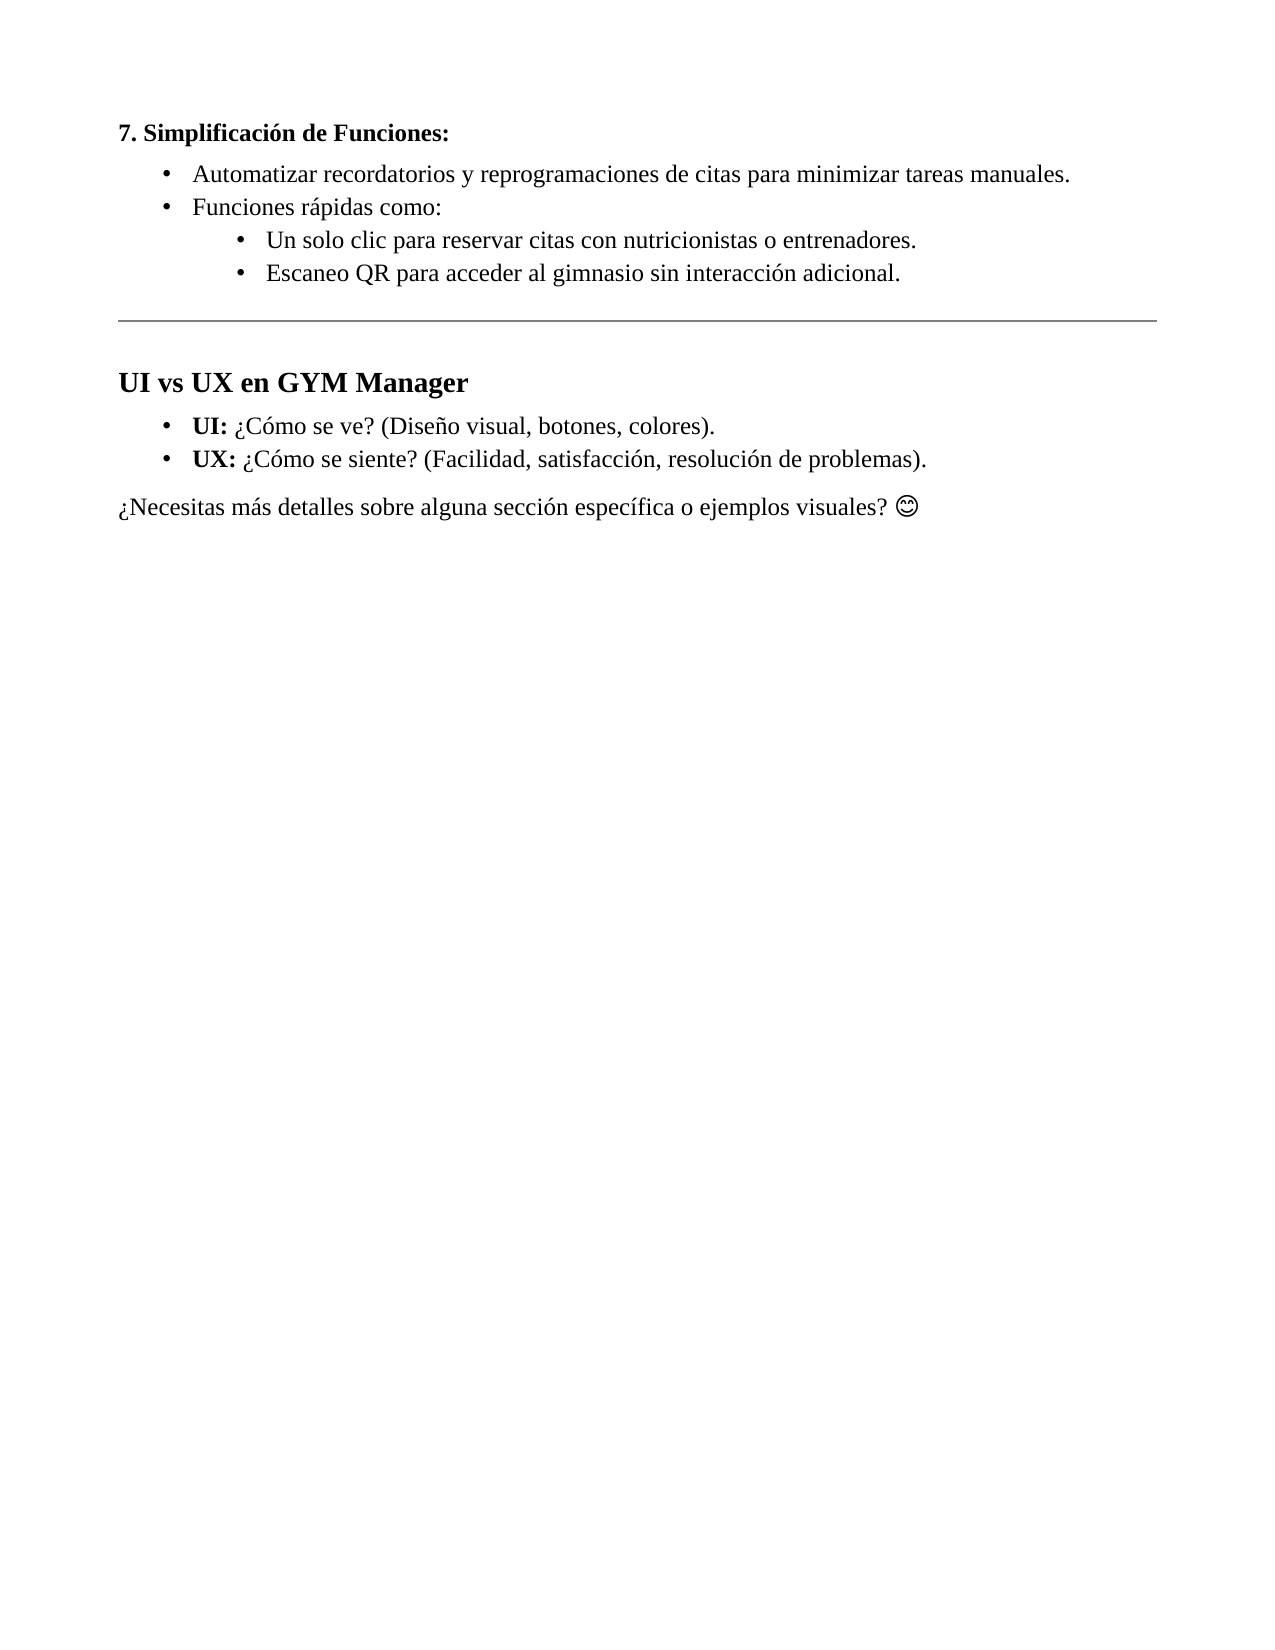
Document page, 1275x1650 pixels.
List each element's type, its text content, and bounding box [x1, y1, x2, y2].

list Escaneo QR para acceder al gimnasio sin interacción adicional. [236, 258, 1157, 287]
list UI: ¿Cómo se ve? (Diseño visual, botones, colores). [162, 411, 1157, 440]
list Automatizar recordatorios y reprogramaciones de citas para minimizar tareas manuales. [162, 159, 1157, 188]
list Funciones rápidas como: [162, 192, 1157, 221]
text ¿Necesitas más detalles sobre alguna sección específica o ejemplos visuales? 😊 [118, 492, 1157, 520]
subtitle 7. Simplificación de Funciones: [118, 118, 1157, 147]
list Un solo clic para reservar citas con nutricionistas o entrenadores. [236, 225, 1157, 254]
subtitle UI vs UX en GYM Manager [118, 365, 1157, 398]
list UX: ¿Cómo se siente? (Facilidad, satisfacción, resolución de problemas). [162, 444, 1157, 473]
